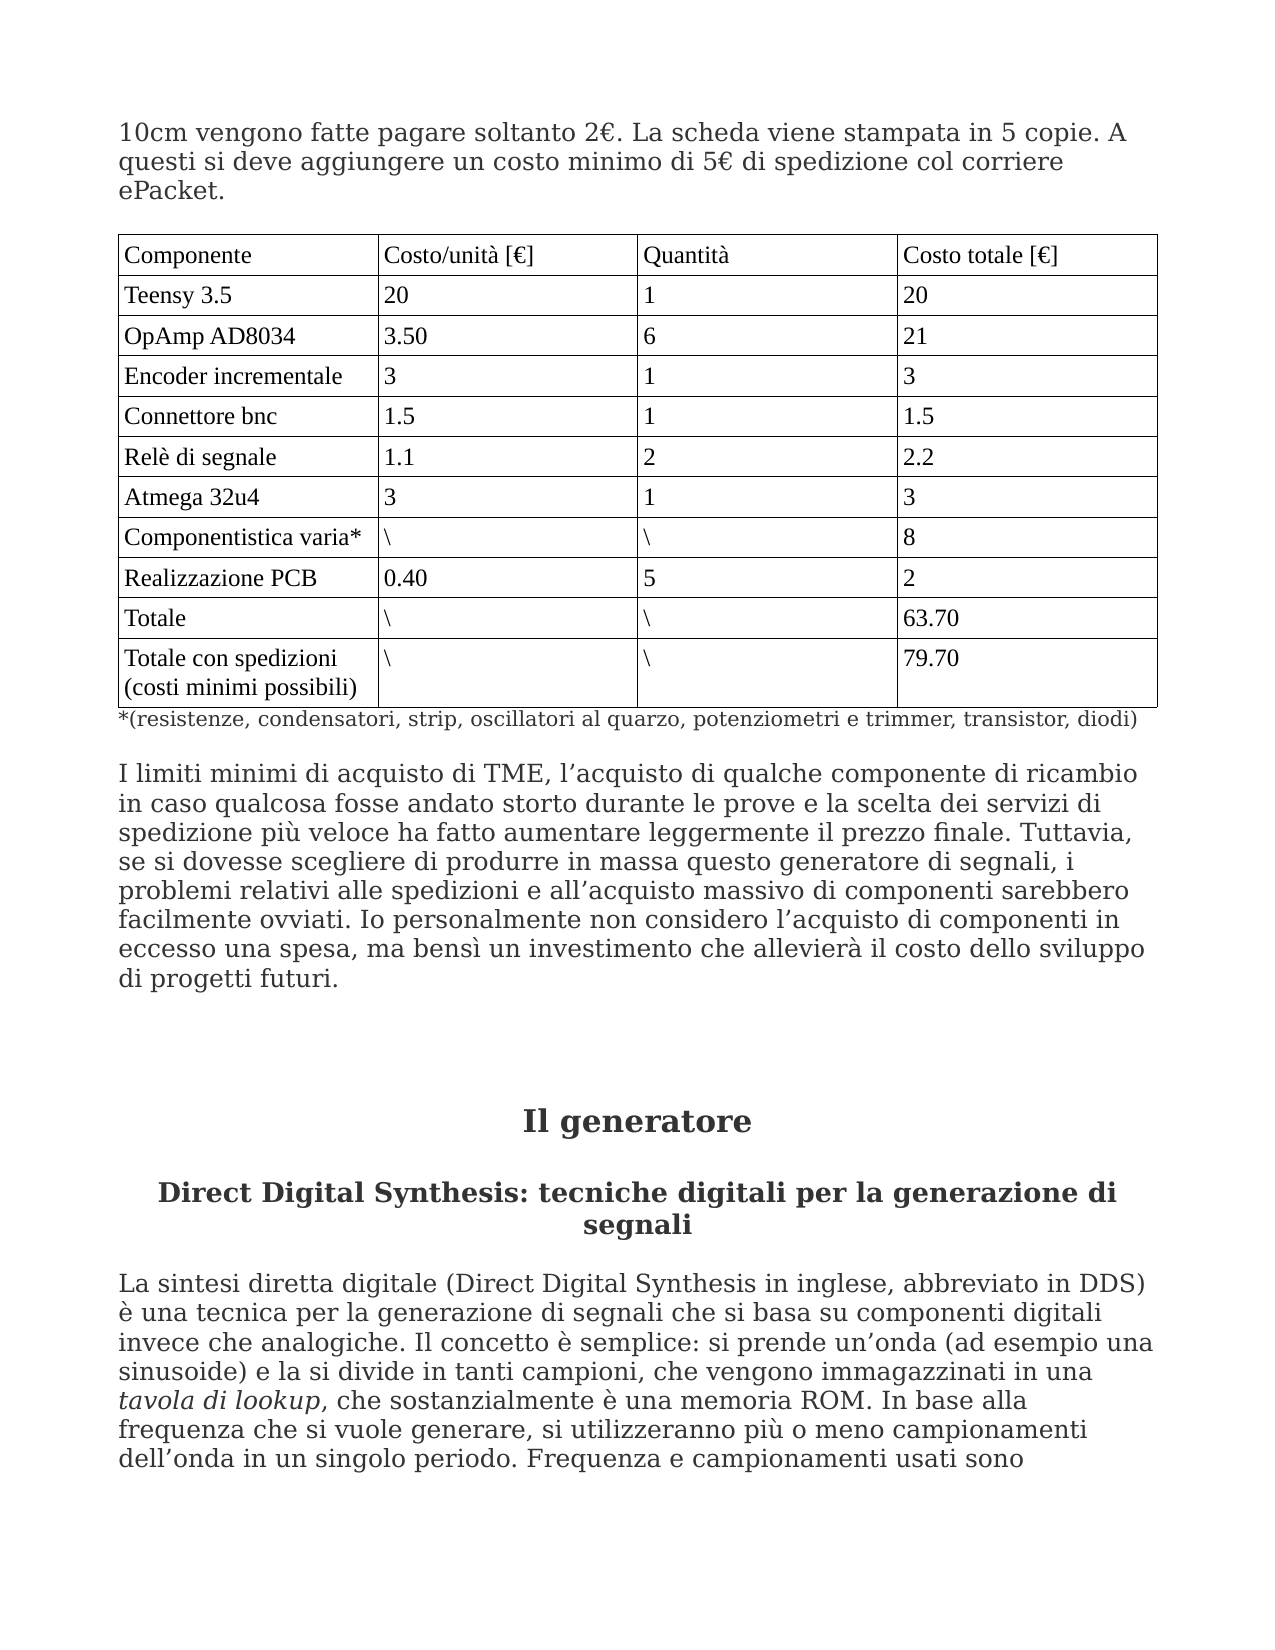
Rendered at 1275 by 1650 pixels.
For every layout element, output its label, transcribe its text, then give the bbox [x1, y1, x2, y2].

table_cell 0.40 [379, 558, 637, 597]
table_cell \ [379, 518, 637, 557]
table_cell 3 [898, 477, 1157, 517]
table_header Costo/unità [€] [379, 235, 637, 275]
table_cell 6 [638, 316, 897, 355]
text Direct Digital Synthesis: tecniche digitali per la generazione di segnali [118, 1177, 1157, 1241]
table_cell 20 [379, 276, 637, 315]
table_cell Connettore bnc [119, 397, 378, 436]
table_cell 1.1 [379, 437, 637, 476]
table_cell 1.5 [898, 397, 1157, 436]
table_cell \ [638, 639, 897, 707]
table_cell Atmega 32u4 [119, 477, 378, 517]
table_cell 1 [638, 276, 897, 315]
text 10cm vengono fatte pagare soltanto 2€. La scheda viene stampata in 5 copie. A questi si deve aggiungere un costo minimo di 5€ di spedizione col corriere ePacket. [118, 118, 1157, 206]
text La sintesi diretta digitale (Direct Digital Synthesis in inglese, abbreviato in DDS) è una tecnica per la generazione di segnali che si basa su componenti digitali invece che analogiche. Il concetto è semplice: si prende un’onda (ad esempio una sinusoide) e la si divide in tanti campioni, che vengono immagazzinati in una tavola di lookup, che sostanzialmente è una memoria ROM. In base alla frequenza che si vuole generare, si utilizzeranno più o meno campionamenti dell’onda in un singolo periodo. Frequenza e campionamenti usati sono [118, 1269, 1157, 1473]
table_cell 3 [898, 356, 1157, 396]
table_cell 3 [379, 356, 637, 396]
table_cell \ [379, 598, 637, 637]
table_cell Componentistica varia* [119, 518, 378, 557]
table_cell \ [638, 518, 897, 557]
table_cell Totale [119, 598, 378, 637]
table_cell 1 [638, 397, 897, 436]
table_cell 1 [638, 477, 897, 517]
table_header Componente [119, 235, 378, 275]
table_cell 8 [898, 518, 1157, 557]
table_cell 20 [898, 276, 1157, 315]
text I limiti minimi di acquisto di TME, l’acquisto di qualche componente di ricambio in caso qualcosa fosse andato storto durante le prove e la scelta dei servizi di spedizione più veloce ha fatto aumentare leggermente il prezzo finale. Tuttavia, se si dovesse scegliere di produrre in massa questo generatore di segnali, i problemi relativi alle spedizioni e all’acquisto massivo di componenti sarebbero facilmente ovviati. Io personalmente non considero l’acquisto di componenti in eccesso una spesa, ma bensì un investimento che allevierà il costo dello sviluppo di progetti futuri. [118, 760, 1157, 993]
table_cell Relè di segnale [119, 437, 378, 476]
table_cell 5 [638, 558, 897, 597]
table_cell Realizzazione PCB [119, 558, 378, 597]
table_cell 79.70 [898, 639, 1157, 707]
table_cell 3.50 [379, 316, 637, 355]
table_cell 1 [638, 356, 897, 396]
table_cell 3 [379, 477, 637, 517]
table_cell 1.5 [379, 397, 637, 436]
table_cell OpAmp AD8034 [119, 316, 378, 355]
table_cell Encoder incrementale [119, 356, 378, 396]
text *(resistenze, condensatori, strip, oscillatori al quarzo, potenziometri e trimmer, transistor, diodi) [118, 708, 1157, 731]
table_cell 2.2 [898, 437, 1157, 476]
table_cell \ [379, 639, 637, 707]
table_cell 2 [898, 558, 1157, 597]
table_header Costo totale [€] [898, 235, 1157, 275]
table_cell 63.70 [898, 598, 1157, 637]
table_cell 2 [638, 437, 897, 476]
table_header Quantità [638, 235, 897, 275]
table_cell Teensy 3.5 [119, 276, 378, 315]
table_cell 21 [898, 316, 1157, 355]
table_cell Totale con spedizioni (costi minimi possibili) [119, 639, 378, 707]
text Il generatore [118, 1103, 1157, 1140]
table_cell \ [638, 598, 897, 637]
